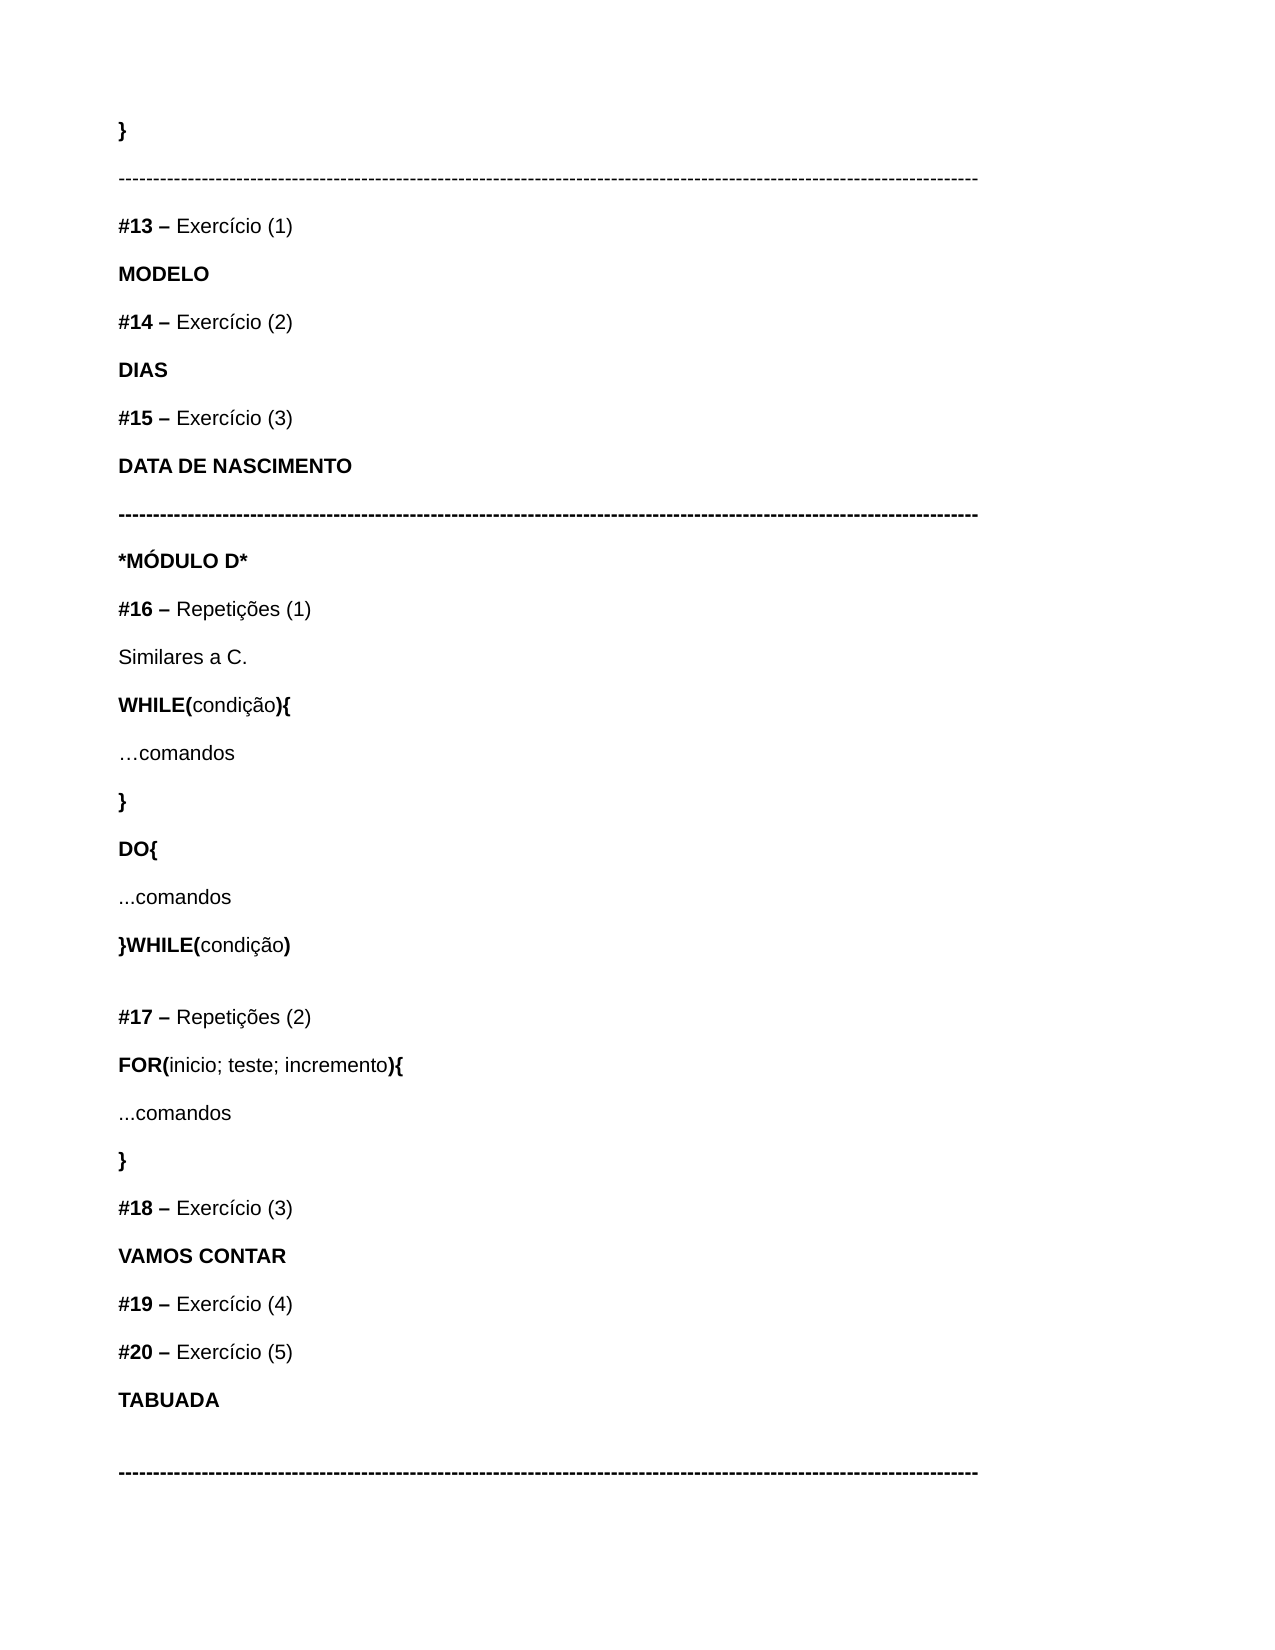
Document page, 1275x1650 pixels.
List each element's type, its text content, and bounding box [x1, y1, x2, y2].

text VAMOS CONTAR [118, 1244, 1157, 1268]
text } [118, 1148, 1157, 1172]
text …comandos [118, 741, 1157, 765]
text }WHILE(condição) [118, 933, 1157, 957]
text #17 – Repetições (2) [118, 1004, 1157, 1028]
text #15 – Exercício (3) [118, 406, 1157, 429]
text *MÓDULO D* [118, 549, 1157, 573]
text MODELO [118, 262, 1157, 286]
text DIAS [118, 358, 1157, 382]
text #14 – Exercício (2) [118, 310, 1157, 334]
text } [118, 789, 1157, 813]
text #16 – Repetições (1) [118, 597, 1157, 621]
text #18 – Exercício (3) [118, 1196, 1157, 1220]
text #13 – Exercício (1) [118, 214, 1157, 238]
text ...comandos [118, 1100, 1157, 1124]
text Similares a C. [118, 645, 1157, 669]
text ...comandos [118, 885, 1157, 909]
text #20 – Exercício (5) [118, 1340, 1157, 1364]
text DATA DE NASCIMENTO [118, 453, 1157, 477]
text ---------------------------------------------------------------------------------------------------------------------------- [118, 166, 1157, 190]
text WHILE(condição){ [118, 693, 1157, 717]
text } [118, 118, 1157, 142]
text TABUADA [118, 1388, 1157, 1412]
text #19 – Exercício (4) [118, 1292, 1157, 1316]
text ---------------------------------------------------------------------------------------------------------------------------- [118, 1460, 1157, 1484]
text DO{ [118, 837, 1157, 861]
text ---------------------------------------------------------------------------------------------------------------------------- [118, 501, 1157, 525]
text FOR(inicio; teste; incremento){ [118, 1052, 1157, 1076]
